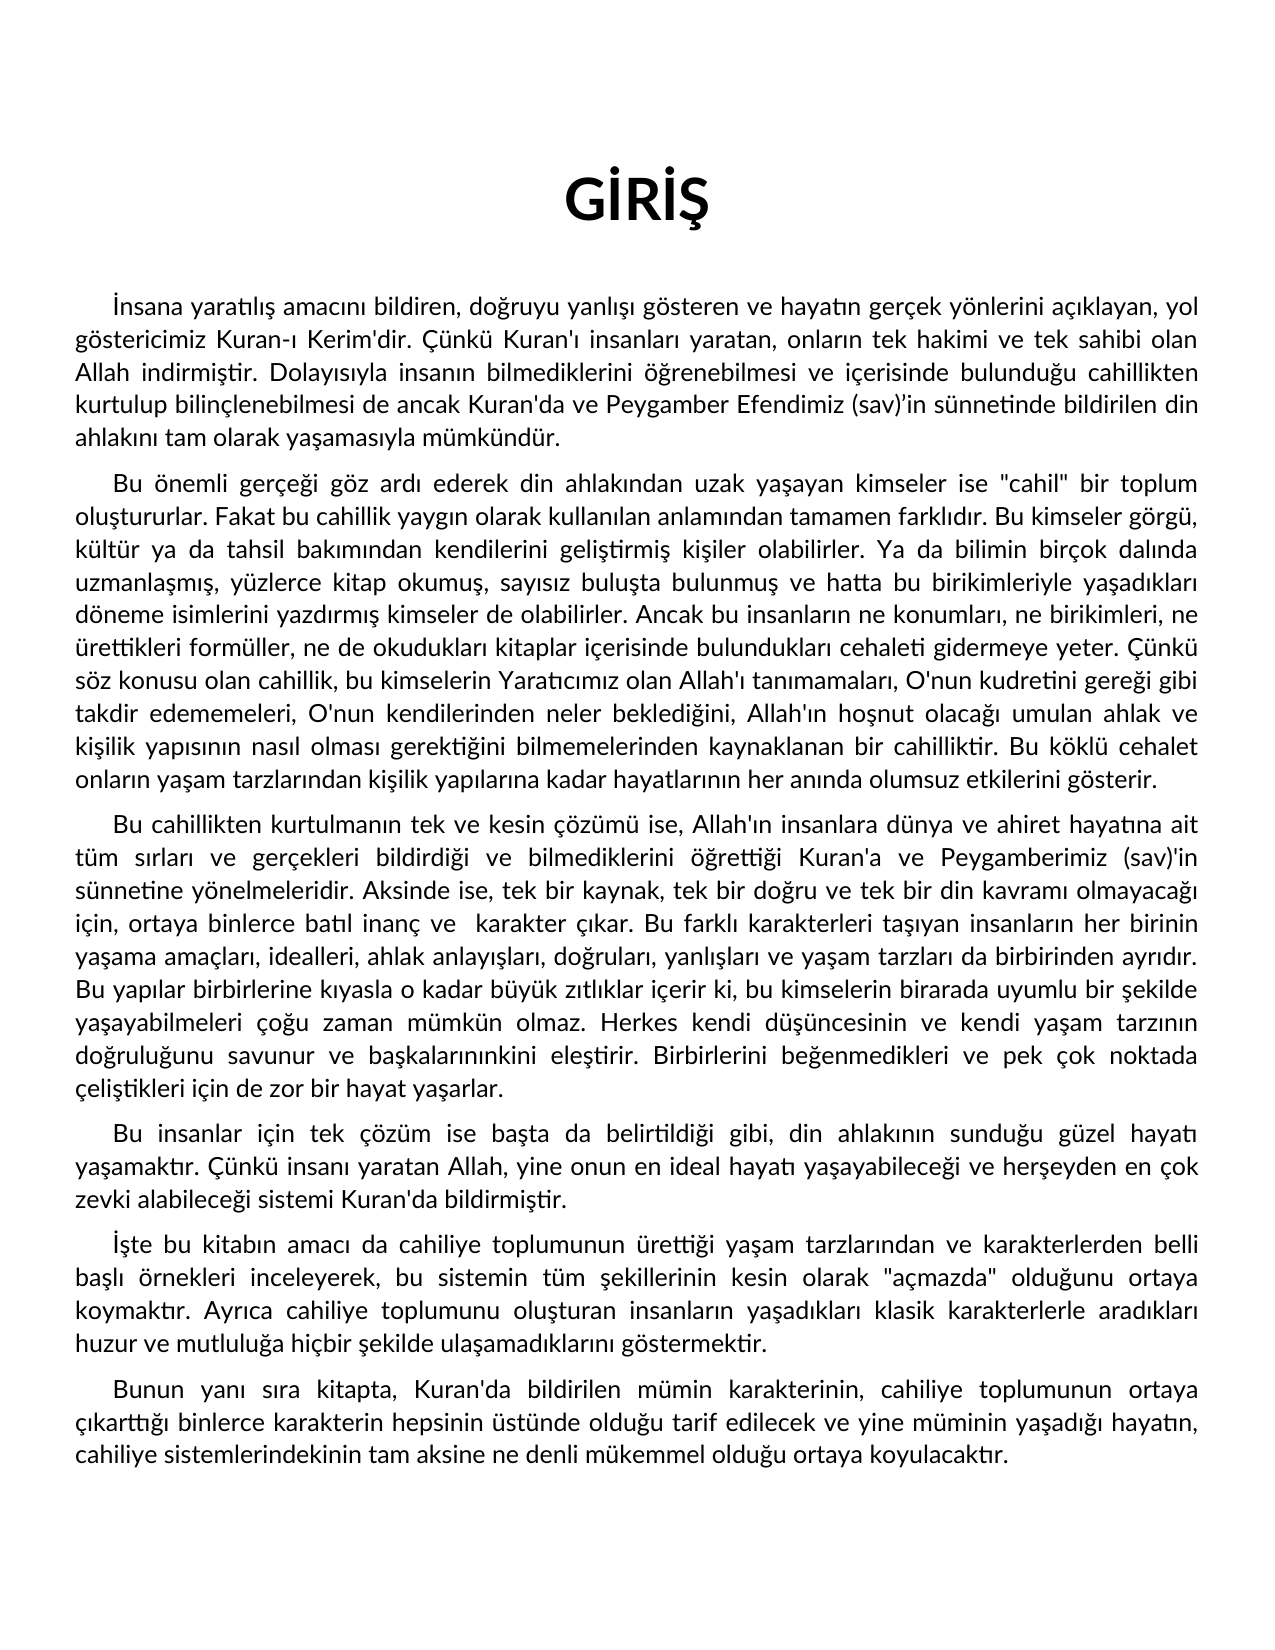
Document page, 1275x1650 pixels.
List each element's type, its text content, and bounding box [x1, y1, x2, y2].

text Bunun yanı sıra kitapta, Kuran'da bildirilen mümin karakterinin, cahiliye toplumunun ortaya çıkarttığı binlerce karakterin hepsinin üstünde olduğu tarif edilecek ve yine müminin yaşadığı hayatın, cahiliye sistemlerindekinin tam aksine ne denli mükemmel olduğu ortaya koyulacaktır. [75, 1373, 1200, 1469]
text Bu önemli gerçeği göz ardı ederek din ahlakından uzak yaşayan kimseler ise "cahil" bir toplum oluştururlar. Fakat bu cahillik yaygın olarak kullanılan anlamından tamamen farklıdır. Bu kimseler görgü, kültür ya da tahsil bakımından kendilerini geliştirmiş kişiler olabilirler. Ya da bilimin birçok dalında uzmanlaşmış, yüzlerce kitap okumuş, sayısız buluşta bulunmuş ve hatta bu birikimleriyle yaşadıkları döneme isimlerini yazdırmış kimseler de olabilirler. Ancak bu insanların ne konumları, ne birikimleri, ne ürettikleri formüller, ne de okudukları kitaplar içerisinde bulundukları cehaleti gidermeye yeter. Çünkü söz konusu olan cahillik, bu kimselerin Yaratıcımız olan Allah'ı tanımamaları, O'nun kudretini gereği gibi takdir edememeleri, O'nun kendilerinden neler beklediğini, Allah'ın hoşnut olacağı umulan ahlak ve kişilik yapısının nasıl olması gerektiğini bilmemelerinden kaynaklanan bir cahilliktir. Bu köklü cehalet onların yaşam tarzlarından kişilik yapılarına kadar hayatlarının her anında olumsuz etkilerini gösterir. [75, 467, 1200, 794]
text Bu insanlar için tek çözüm ise başta da belirtildiği gibi, din ahlakının sunduğu güzel hayatı yaşamaktır. Çünkü insanı yaratan Allah, yine onun en ideal hayatı yaşayabileceği ve herşeyden en çok zevki alabileceği sistemi Kuran'da bildirmiştir. [75, 1118, 1200, 1214]
subtitle GİRİŞ [75, 162, 1200, 232]
text İnsana yaratılış amacını bildiren, doğruyu yanlışı gösteren ve hayatın gerçek yönlerini açıklayan, yol göstericimiz Kuran-ı Kerim'dir. Çünkü Kuran'ı insanları yaratan, onların tek hakimi ve tek sahibi olan Allah indirmiştir. Dolayısıyla insanın bilmediklerini öğrenebilmesi ve içerisinde bulunduğu cahillikten kurtulup bilinçlenebilmesi de ancak Kuran'da ve Peygamber Efendimiz (sav)’in sünnetinde bildirilen din ahlakını tam olarak yaşamasıyla mümkündür. [75, 290, 1200, 452]
text Bu cahillikten kurtulmanın tek ve kesin çözümü ise, Allah'ın insanlara dünya ve ahiret hayatına ait tüm sırları ve gerçekleri bildirdiği ve bilmediklerini öğrettiği Kuran'a ve Peygamberimiz (sav)'in sünnetine yönelmeleridir. Aksinde ise, tek bir kaynak, tek bir doğru ve tek bir din kavramı olmayacağı için, ortaya binlerce batıl inanç ve karakter çıkar. Bu farklı karakterleri taşıyan insanların her birinin yaşama amaçları, idealleri, ahlak anlayışları, doğruları, yanlışları ve yaşam tarzları da birbirinden ayrıdır. Bu yapılar birbirlerine kıyasla o kadar büyük zıtlıklar içerir ki, bu kimselerin birarada uyumlu bir şekilde yaşayabilmeleri çoğu zaman mümkün olmaz. Herkes kendi düşüncesinin ve kendi yaşam tarzının doğruluğunu savunur ve başkalarınınkini eleştirir. Birbirlerini beğenmedikleri ve pek çok noktada çeliştikleri için de zor bir hayat yaşarlar. [75, 809, 1200, 1102]
text İşte bu kitabın amacı da cahiliye toplumunun ürettiği yaşam tarzlarından ve karakterlerden belli başlı örnekleri inceleyerek, bu sistemin tüm şekillerinin kesin olarak "açmazda" olduğunu ortaya koymaktır. Ayrıca cahiliye toplumunu oluşturan insanların yaşadıkları klasik karakterlerle aradıkları huzur ve mutluluğa hiçbir şekilde ulaşamadıklarını göstermektir. [75, 1229, 1200, 1358]
